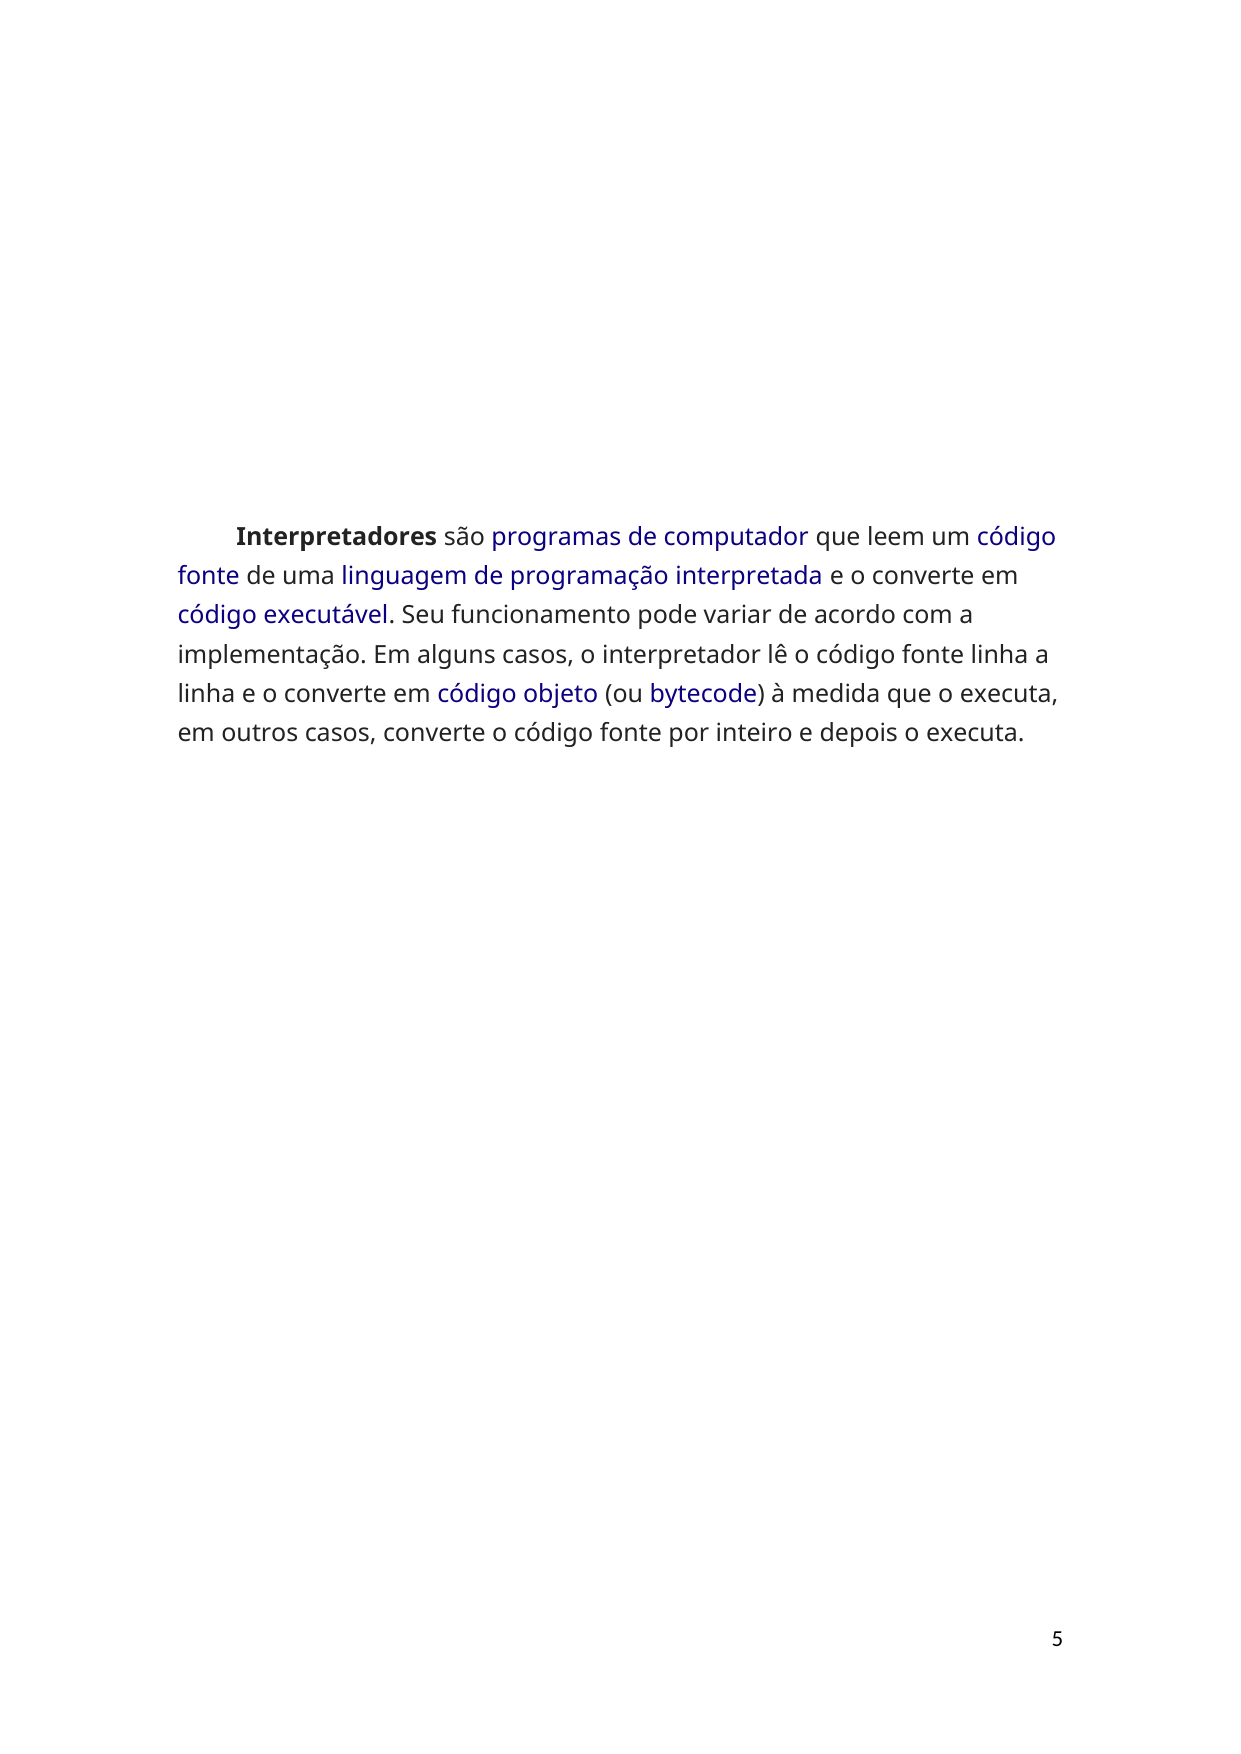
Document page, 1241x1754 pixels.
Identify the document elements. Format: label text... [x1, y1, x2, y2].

text Interpretadores são programas de computador que leem um código fonte de uma linguagem de programação interpretada e o converte em código executável. Seu funcionamento pode variar de acordo com a implementação. Em alguns casos, o interpretador lê o código fonte linha a linha e o converte em código objeto (ou bytecode) à medida que o executa, em outros casos, converte o código fonte por inteiro e depois o executa. [177, 519, 1063, 749]
